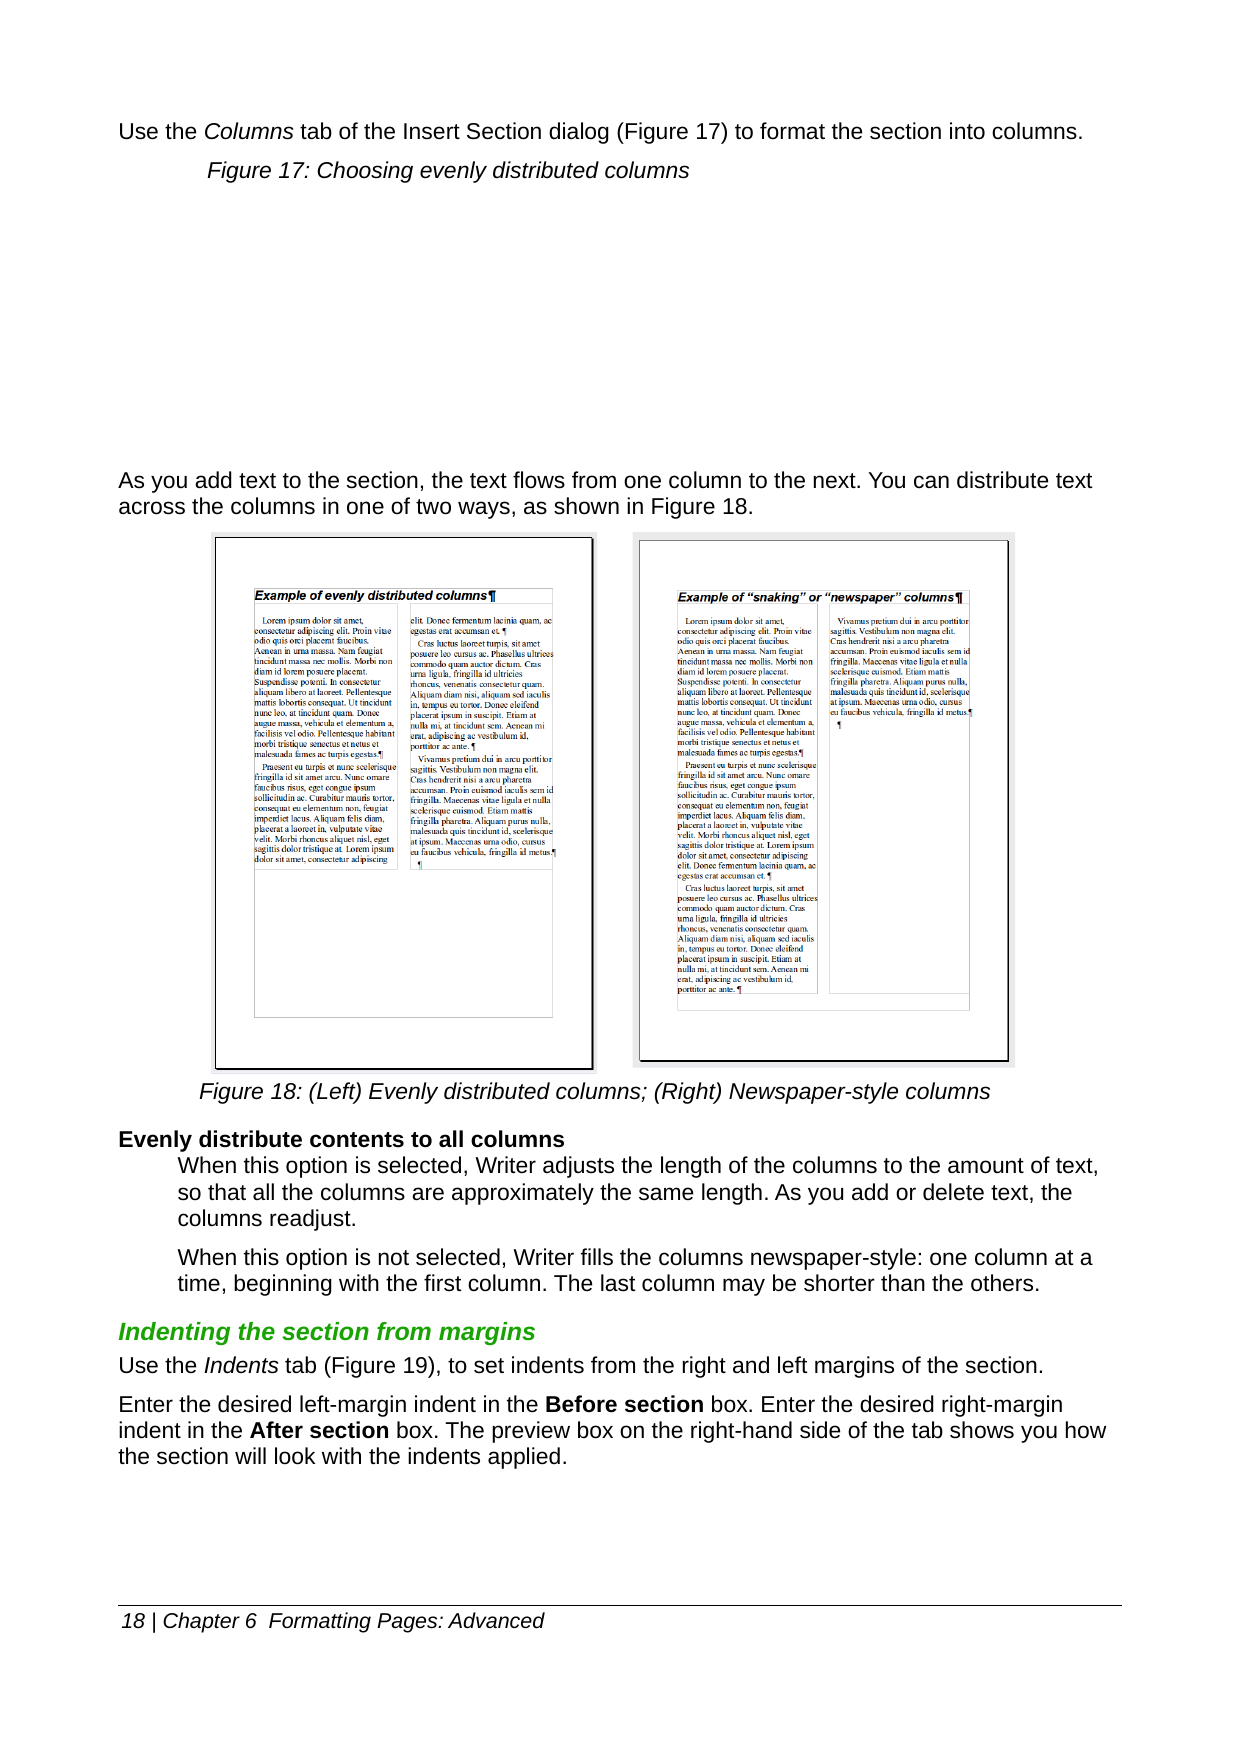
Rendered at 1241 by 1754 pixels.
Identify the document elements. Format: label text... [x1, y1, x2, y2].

text Evenly distribute contents to all columns [118, 1126, 1122, 1152]
picture [632, 532, 1016, 1068]
text Use the Indents tab (Figure 19), to set indents from the right and left margins of the section. [118, 1352, 1122, 1378]
text Enter the desired left-margin indent in the Before section box. Enter the desired right-margin indent in the After section box. The preview box on the right-hand side of the tab shows you how the section will look with the indents applied. [118, 1391, 1122, 1470]
text When this option is not selected, Writer fills the columns newspaper-style: one column at a time, beginning with the first column. The last column may be shorter than the others. [177, 1244, 1122, 1296]
subtitle Indenting the section from margins [118, 1317, 1122, 1346]
table_header [199, 532, 621, 1078]
table_header [621, 532, 1030, 1078]
list As you add text to the section, the text flows from one column to the next. You can distribute text across the columns in one of two ways, as shown in Figure 18. [118, 467, 1122, 520]
text Use the Columns tab of the Insert Section dialog (Figure 17) to format the section into columns. [118, 118, 1122, 144]
picture [211, 532, 598, 1074]
table_cell Figure 18: (Left) Evenly distributed columns; (Right) Newspaper-style columns [199, 1078, 1030, 1108]
text Figure 17: Choosing evenly distributed columns [207, 157, 1033, 183]
text When this option is selected, Writer adjusts the length of the columns to the amount of text, so that all the columns are approximately the same length. As you add or delete text, the columns readjust. [177, 1152, 1122, 1231]
